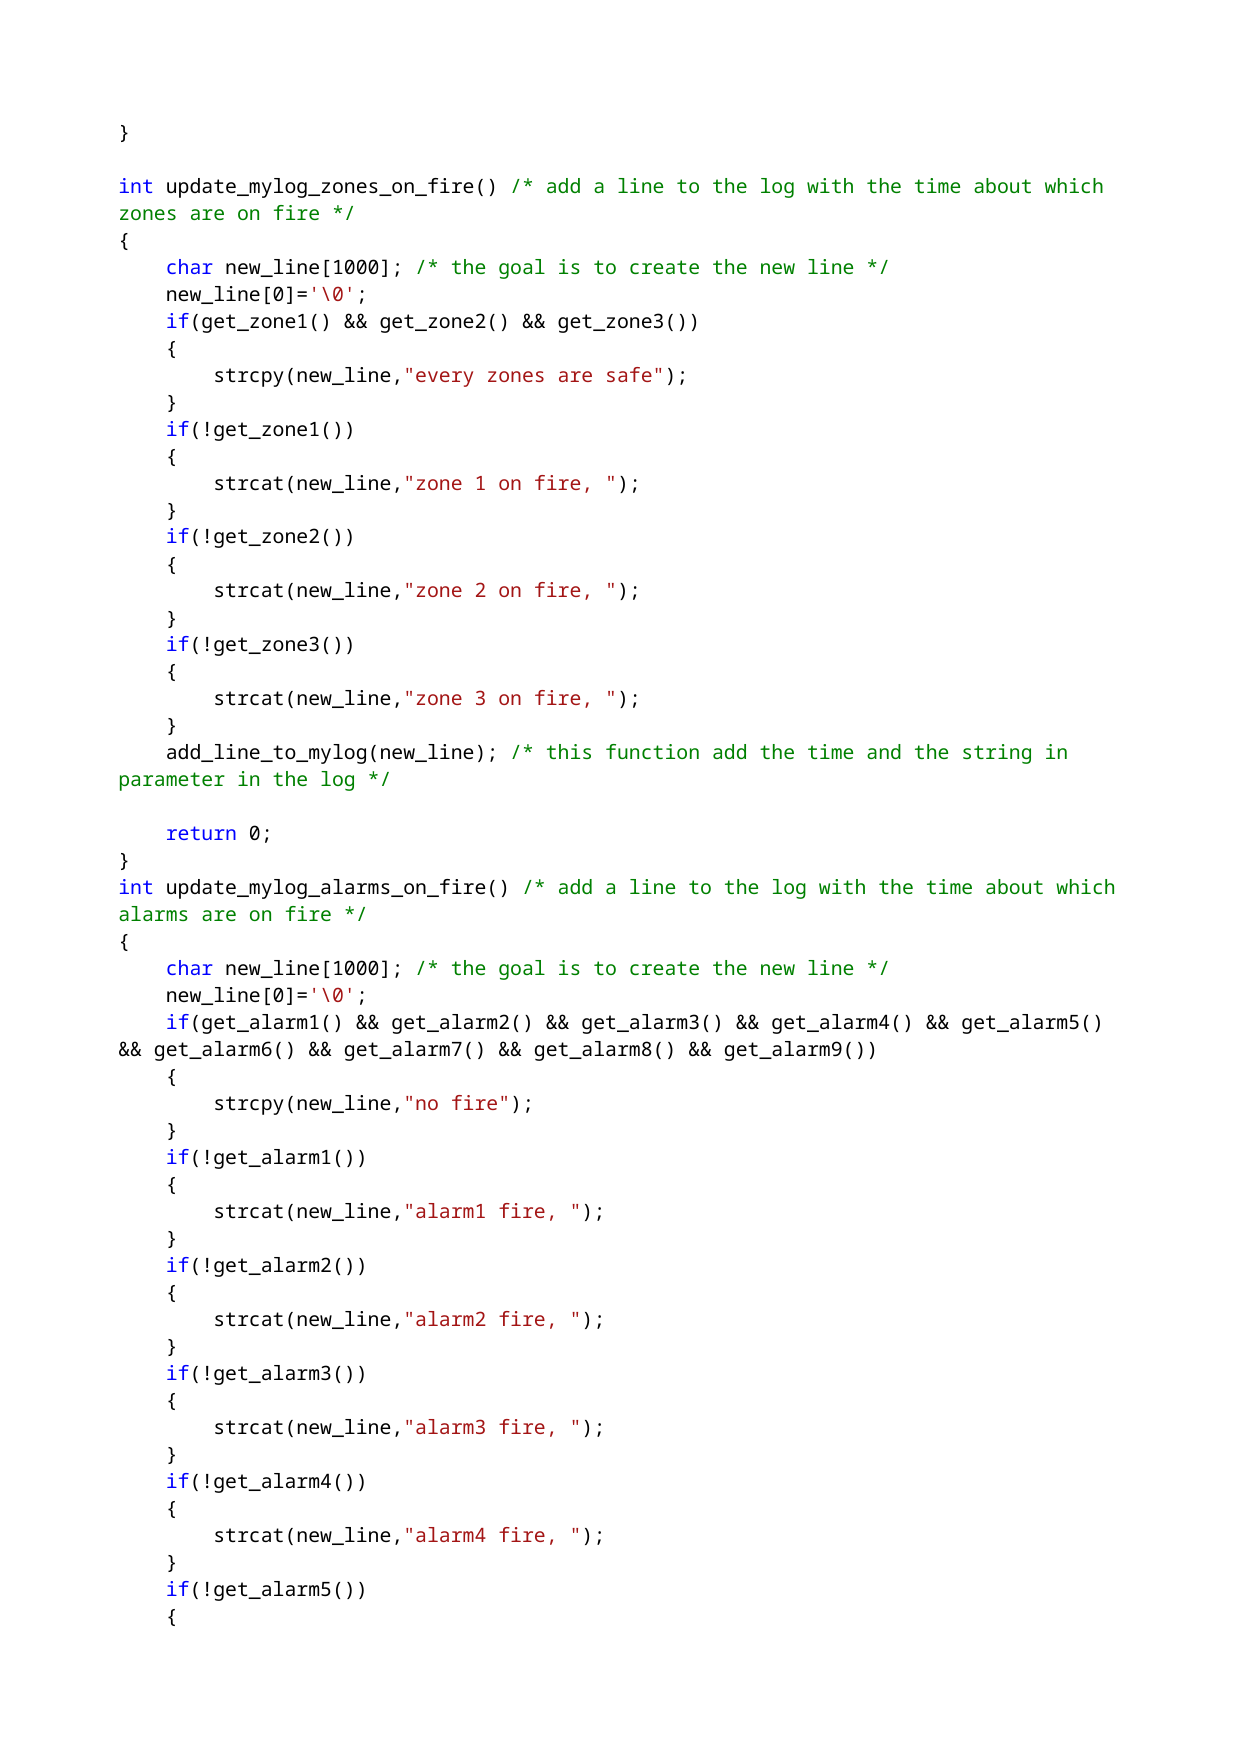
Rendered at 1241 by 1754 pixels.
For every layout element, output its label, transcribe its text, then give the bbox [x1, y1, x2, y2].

text if(!get_zone3()) [118, 631, 1122, 658]
text strcat(new_line,"alarm3 fire, "); [118, 1413, 1122, 1440]
text strcat(new_line,"alarm2 fire, "); [118, 1305, 1122, 1332]
text } [118, 1116, 1122, 1143]
text if(!get_zone1()) [118, 415, 1122, 442]
text { [118, 1062, 1122, 1089]
text } [118, 118, 1122, 145]
text } [118, 1440, 1122, 1467]
text } [118, 388, 1122, 415]
text { [118, 927, 1122, 954]
text add_line_to_mylog(new_line); /* this function add the time and the string in parameter in the log */ [118, 739, 1122, 793]
text strcat(new_line,"zone 2 on fire, "); [118, 577, 1122, 604]
text if(!get_alarm5()) [118, 1575, 1122, 1602]
text strcat(new_line,"alarm1 fire, "); [118, 1197, 1122, 1224]
text { [118, 1494, 1122, 1521]
text } [118, 1332, 1122, 1359]
text } [118, 604, 1122, 631]
text if(!get_alarm3()) [118, 1359, 1122, 1386]
text if(!get_alarm1()) [118, 1143, 1122, 1170]
text } [118, 712, 1122, 739]
text } [118, 847, 1122, 873]
text } [118, 1224, 1122, 1251]
text strcat(new_line,"alarm4 fire, "); [118, 1521, 1122, 1548]
text if(!get_alarm4()) [118, 1467, 1122, 1494]
text char new_line[1000]; /* the goal is to create the new line */ [118, 253, 1122, 280]
text if(!get_zone2()) [118, 523, 1122, 550]
text int update_mylog_zones_on_fire() /* add a line to the log with the time about which zones are on fire */ [118, 172, 1122, 226]
text { [118, 550, 1122, 577]
text { [118, 1278, 1122, 1305]
text { [118, 1170, 1122, 1197]
text strcpy(new_line,"no fire"); [118, 1089, 1122, 1116]
text if(get_alarm1() && get_alarm2() && get_alarm3() && get_alarm4() && get_alarm5() && get_alarm6() && get_alarm7() && get_alarm8() && get_alarm9()) [118, 1008, 1122, 1062]
text if(!get_alarm2()) [118, 1251, 1122, 1278]
text int update_mylog_alarms_on_fire() /* add a line to the log with the time about which alarms are on fire */ [118, 873, 1122, 927]
text return 0; [118, 819, 1122, 847]
text new_line[0]='\0'; [118, 981, 1122, 1008]
text strcat(new_line,"zone 3 on fire, "); [118, 685, 1122, 712]
text new_line[0]='\0'; [118, 280, 1122, 307]
text { [118, 226, 1122, 253]
text } [118, 1548, 1122, 1575]
text char new_line[1000]; /* the goal is to create the new line */ [118, 954, 1122, 981]
text strcpy(new_line,"every zones are safe"); [118, 361, 1122, 388]
text strcat(new_line,"zone 1 on fire, "); [118, 469, 1122, 496]
text if(get_zone1() && get_zone2() && get_zone3()) [118, 307, 1122, 334]
text } [118, 496, 1122, 523]
text { [118, 442, 1122, 469]
text { [118, 658, 1122, 685]
text { [118, 1602, 1122, 1629]
text { [118, 1386, 1122, 1413]
text { [118, 334, 1122, 361]
